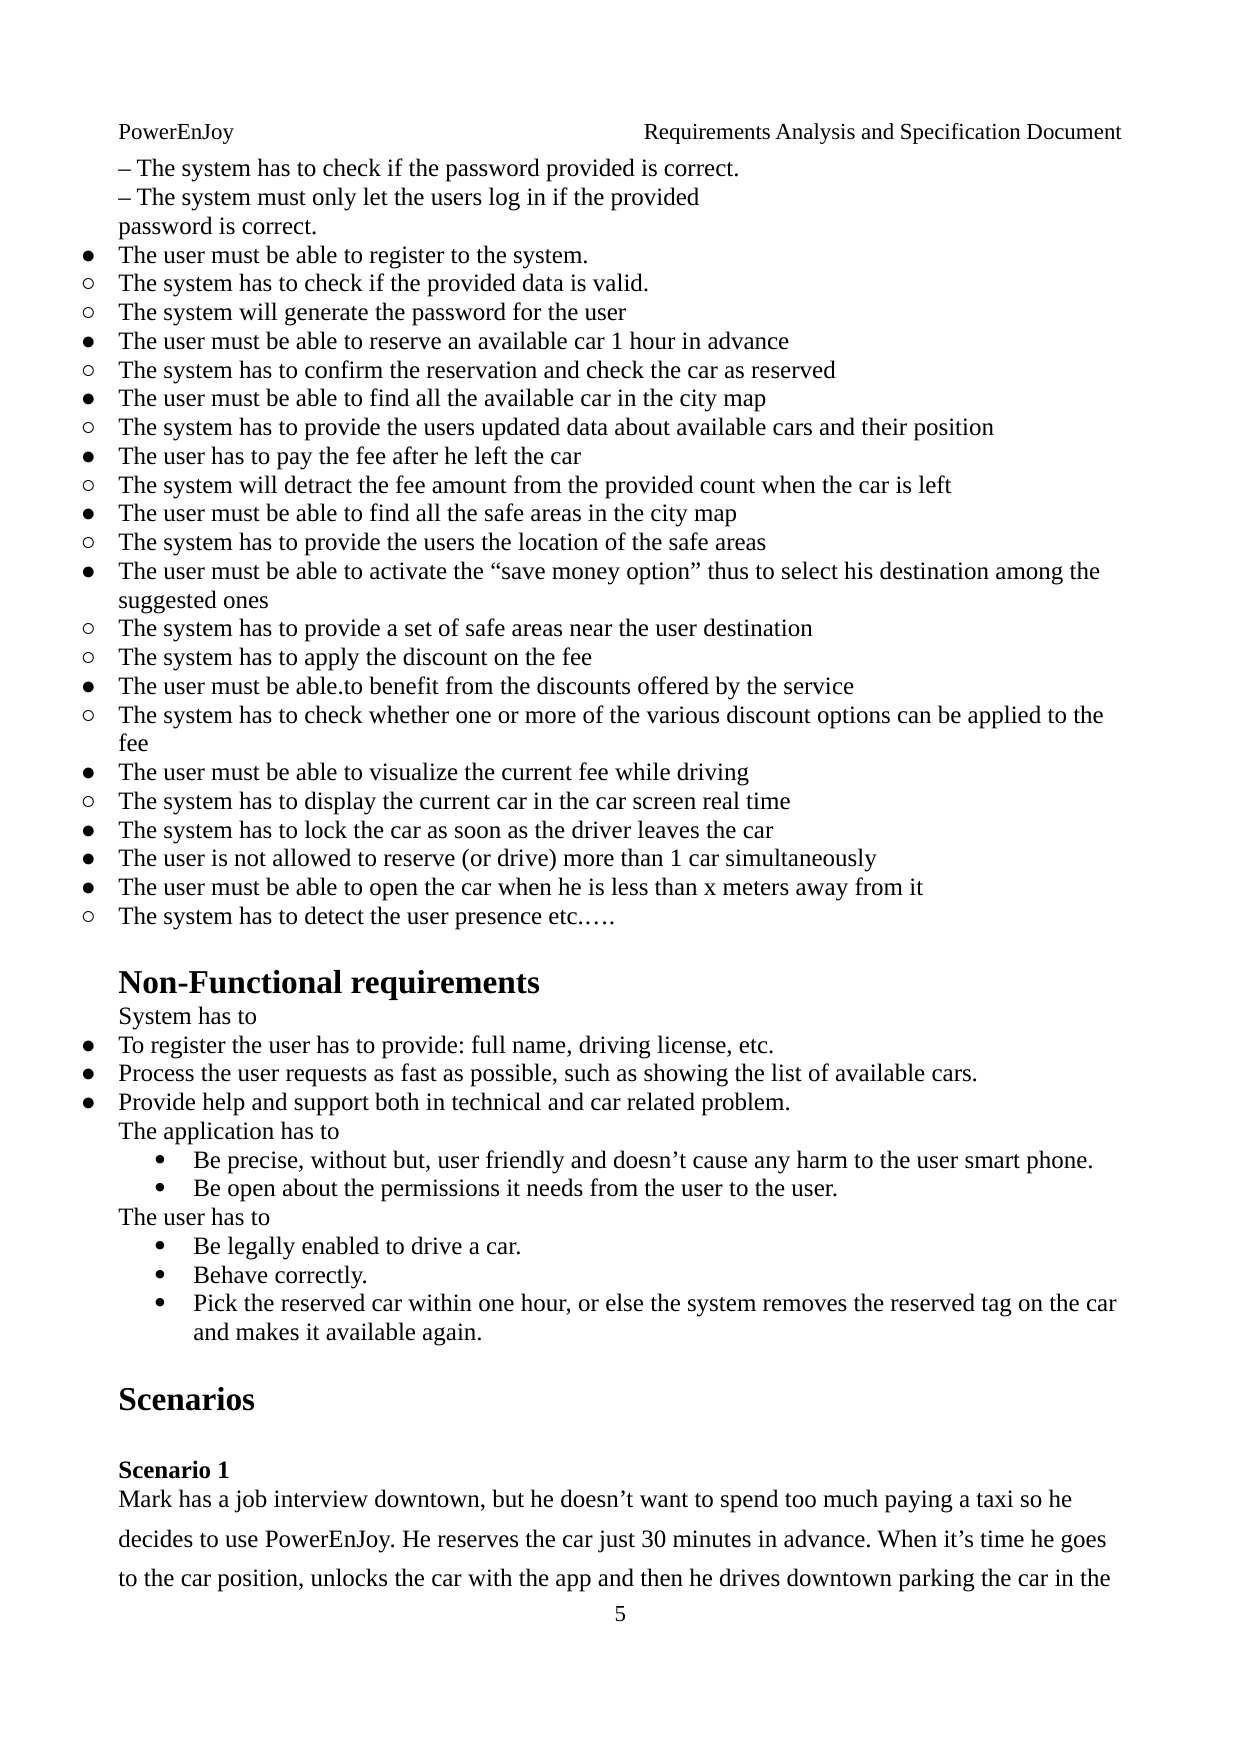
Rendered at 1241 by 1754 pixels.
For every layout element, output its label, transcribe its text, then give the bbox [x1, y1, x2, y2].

list The user must be able to open the car when he is less than x meters away from it [81, 872, 1122, 901]
list The user must be able to reserve an available car 1 hour in advance [81, 326, 1122, 355]
list The user has to pay the fee after he left the car [81, 441, 1122, 470]
list Be legally enabled to drive a car. [156, 1231, 1122, 1260]
list – The system has to check if the password provided is correct. – The system must only let the users log in if the provided password is correct. [81, 153, 1122, 240]
list The system has to provide the users updated data about available cars and their position [81, 412, 1122, 441]
list The system has to detect the user presence etc.…. [81, 901, 1122, 930]
list Be precise, without but, user friendly and doesn’t cause any harm to the user smart phone. [156, 1145, 1122, 1173]
list Be open about the permissions it needs from the user to the user. [156, 1173, 1122, 1202]
list To register the user has to provide: full name, driving license, etc. [81, 1030, 1122, 1058]
list The user is not allowed to reserve (or drive) more than 1 car simultaneously [81, 843, 1122, 872]
list The user must be able to register to the system. [81, 240, 1122, 268]
list The system has to provide the users the location of the safe areas [81, 527, 1122, 556]
subtitle Scenarios [118, 1379, 1122, 1417]
text Mark has a job interview downtown, but he doesn’t want to spend too much paying a taxi so he decides to use PowerEnJoy. He reserves the car just 30 minutes in advance. When it’s time he goes to the car position, unlocks the car with the app and then he drives downtown parking the car in the [118, 1484, 1122, 1592]
list Pick the reserved car within one hour, or else the system removes the reserved tag on the car and makes it available again. [156, 1288, 1122, 1346]
list The system will detract the fee amount from the provided count when the car is left [81, 470, 1122, 498]
list The system will generate the password for the user [81, 297, 1122, 326]
text The application has to [118, 1116, 1122, 1145]
text System has to [118, 1001, 1122, 1030]
list The user must be able to find all the available car in the city map [81, 383, 1122, 412]
list The user must be able.to benefit from the discounts offered by the service [81, 671, 1122, 700]
list Process the user requests as fast as possible, such as showing the list of available cars. [81, 1058, 1122, 1087]
subtitle Non-Functional requirements [118, 963, 1122, 1001]
list The system has to lock the car as soon as the driver leaves the car [81, 815, 1122, 843]
list The system has to display the current car in the car screen real time [81, 786, 1122, 815]
list The system has to apply the discount on the fee [81, 642, 1122, 671]
list The system has to check if the provided data is valid. [81, 268, 1122, 297]
list The user must be able to visualize the current fee while driving [81, 757, 1122, 786]
list The user must be able to activate the “save money option” thus to select his destination among the suggested ones [81, 556, 1122, 613]
list The user must be able to find all the safe areas in the city map [81, 498, 1122, 527]
list Provide help and support both in technical and car related problem. [81, 1087, 1122, 1116]
text The user has to [118, 1202, 1122, 1231]
list The system has to provide a set of safe areas near the user destination [81, 613, 1122, 642]
list Behave correctly. [156, 1260, 1122, 1288]
text Scenario 1 [118, 1456, 1122, 1484]
list The system has to confirm the reservation and check the car as reserved [81, 355, 1122, 383]
list The system has to check whether one or more of the various discount options can be applied to the fee [81, 700, 1122, 757]
